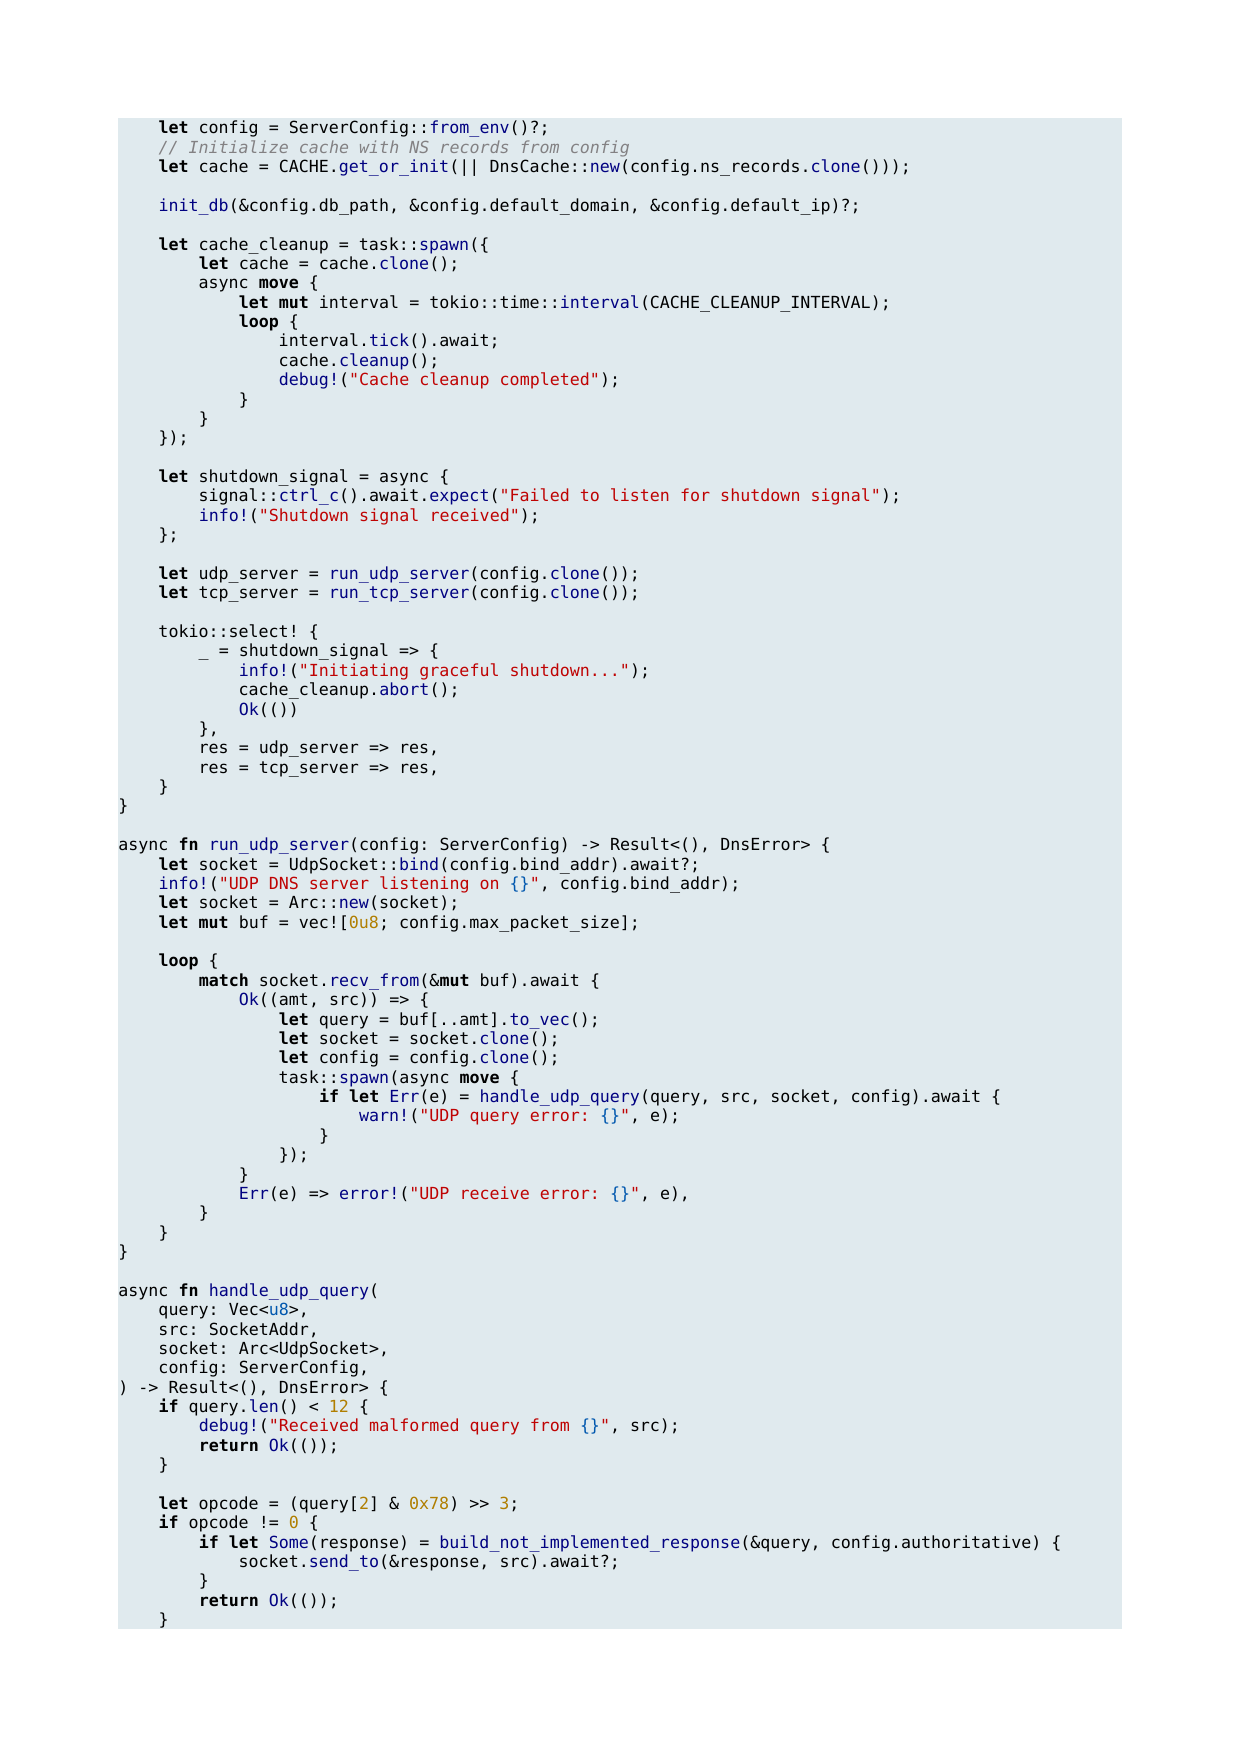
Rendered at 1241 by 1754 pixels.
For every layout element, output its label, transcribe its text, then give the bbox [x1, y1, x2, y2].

text cache_cleanup.abort(); [118, 680, 1122, 699]
text let mut buf = vec![0u8; config.max_packet_size]; [118, 912, 1122, 932]
text interval.tick().await; [118, 331, 1122, 351]
text } [118, 1455, 1122, 1474]
text res = udp_server => res, [118, 738, 1122, 757]
text } [118, 1164, 1122, 1184]
text Err(e) => error!("UDP receive error: {}", e), [118, 1184, 1122, 1203]
text socket.send_to(&response, src).await?; [118, 1552, 1122, 1571]
text let config = ServerConfig::from_env()?; [118, 118, 1122, 137]
text let cache = CACHE.get_or_init(|| DnsCache::new(config.ns_records.clone())); [118, 157, 1122, 176]
text }; [118, 525, 1122, 544]
text return Ok(()); [118, 1436, 1122, 1455]
text info!("Shutdown signal received"); [118, 506, 1122, 525]
text if let Some(response) = build_not_implemented_response(&query, config.authoritative) { [118, 1532, 1122, 1552]
text let shutdown_signal = async { [118, 467, 1122, 486]
text let mut interval = tokio::time::interval(CACHE_CLEANUP_INTERVAL); [118, 292, 1122, 312]
text info!("Initiating graceful shutdown..."); [118, 661, 1122, 680]
text let socket = Arc::new(socket); [118, 893, 1122, 912]
text cache.cleanup(); [118, 351, 1122, 370]
text debug!("Cache cleanup completed"); [118, 370, 1122, 389]
text task::spawn(async move { [118, 1067, 1122, 1087]
text let udp_server = run_udp_server(config.clone()); [118, 564, 1122, 583]
text debug!("Received malformed query from {}", src); [118, 1416, 1122, 1436]
text } [118, 1242, 1122, 1261]
text }); [118, 428, 1122, 447]
text let socket = UdpSocket::bind(config.bind_addr).await?; [118, 854, 1122, 874]
text let opcode = (query[2] & 0x78) >> 3; [118, 1494, 1122, 1513]
text let cache = cache.clone(); [118, 254, 1122, 273]
text async fn handle_udp_query( [118, 1281, 1122, 1300]
text } [118, 409, 1122, 428]
text src: SocketAddr, [118, 1319, 1122, 1339]
text } [118, 1222, 1122, 1242]
text _ = shutdown_signal => { [118, 641, 1122, 661]
text } [118, 796, 1122, 816]
text loop { [118, 312, 1122, 331]
text signal::ctrl_c().await.expect("Failed to listen for shutdown signal"); [118, 486, 1122, 506]
text warn!("UDP query error: {}", e); [118, 1106, 1122, 1126]
text if let Err(e) = handle_udp_query(query, src, socket, config).await { [118, 1087, 1122, 1106]
text let config = config.clone(); [118, 1048, 1122, 1067]
text res = tcp_server => res, [118, 757, 1122, 777]
text match socket.recv_from(&mut buf).await { [118, 971, 1122, 990]
text tokio::select! { [118, 622, 1122, 641]
text query: Vec<u8>, [118, 1300, 1122, 1319]
text loop { [118, 951, 1122, 971]
text let tcp_server = run_tcp_server(config.clone()); [118, 583, 1122, 602]
text Ok((amt, src)) => { [118, 990, 1122, 1009]
text } [118, 1126, 1122, 1145]
text ) -> Result<(), DnsError> { [118, 1377, 1122, 1397]
text } [118, 1203, 1122, 1222]
text async move { [118, 273, 1122, 292]
text if opcode != 0 { [118, 1513, 1122, 1532]
text if query.len() < 12 { [118, 1397, 1122, 1416]
text } [118, 1610, 1122, 1629]
text let query = buf[..amt].to_vec(); [118, 1009, 1122, 1029]
text Ok(()) [118, 699, 1122, 719]
text let socket = socket.clone(); [118, 1029, 1122, 1048]
text info!("UDP DNS server listening on {}", config.bind_addr); [118, 874, 1122, 893]
text socket: Arc<UdpSocket>, [118, 1339, 1122, 1358]
text }); [118, 1145, 1122, 1164]
text init_db(&config.db_path, &config.default_domain, &config.default_ip)?; [118, 196, 1122, 215]
text let cache_cleanup = task::spawn({ [118, 234, 1122, 254]
text }, [118, 719, 1122, 738]
text async fn run_udp_server(config: ServerConfig) -> Result<(), DnsError> { [118, 835, 1122, 854]
text } [118, 1571, 1122, 1591]
text } [118, 389, 1122, 409]
text return Ok(()); [118, 1591, 1122, 1610]
text // Initialize cache with NS records from config [118, 137, 1122, 157]
text config: ServerConfig, [118, 1358, 1122, 1377]
text } [118, 777, 1122, 796]
